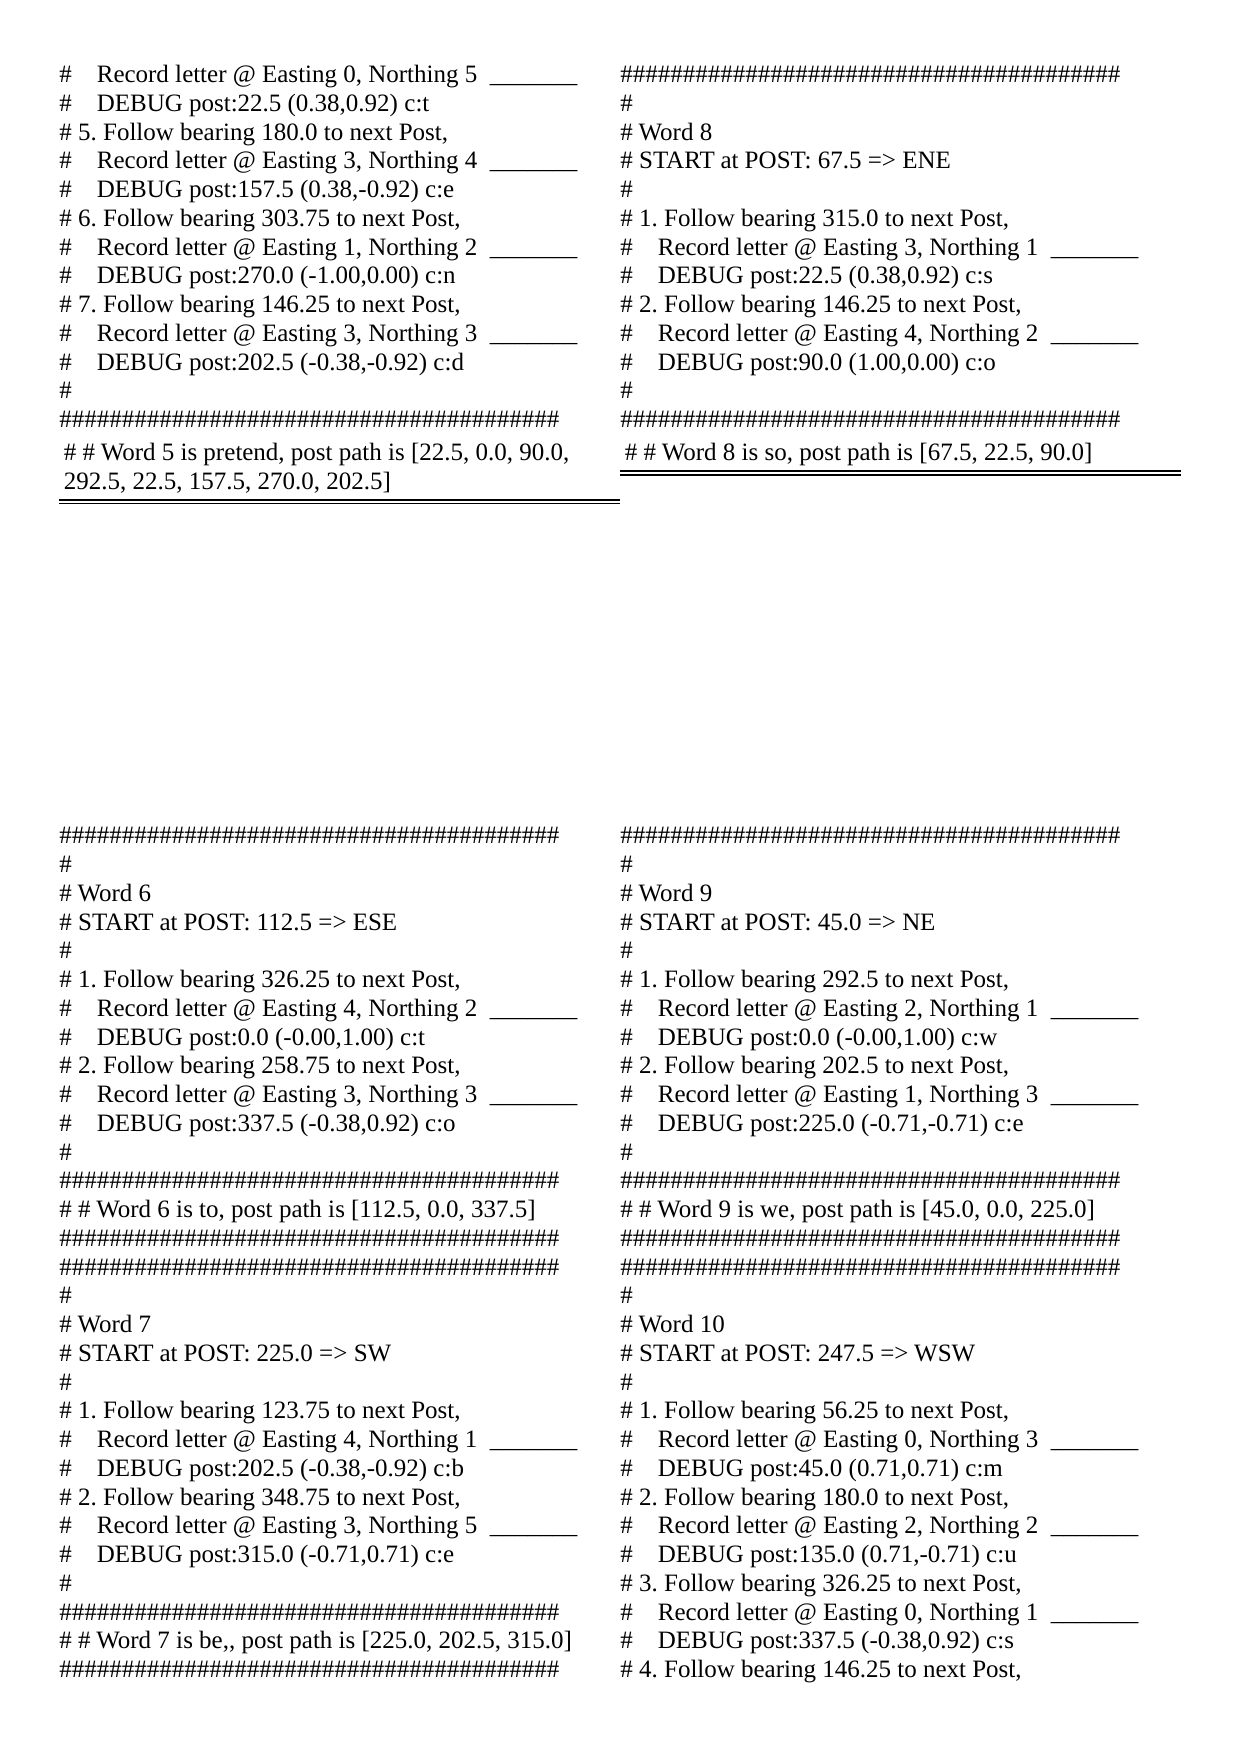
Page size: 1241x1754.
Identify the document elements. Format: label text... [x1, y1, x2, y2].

text # Word 8 [620, 117, 1181, 145]
text ######################################## [59, 821, 620, 849]
text # Record letter @ Easting 4, Northing 1 _______ [59, 1424, 620, 1453]
text # START at POST: 45.0 => NE [620, 907, 1181, 936]
text # DEBUG post:0.0 (-0.00,1.00) c:w [620, 1022, 1181, 1051]
text # Record letter @ Easting 4, Northing 2 _______ [620, 318, 1181, 347]
text # # Word 9 is we, post path is [45.0, 0.0, 225.0] [620, 1194, 1181, 1223]
text # Record letter @ Easting 3, Northing 5 _______ [59, 1511, 620, 1539]
text # 4. Follow bearing 146.25 to next Post, [620, 1654, 1181, 1683]
text # DEBUG post:270.0 (-1.00,0.00) c:n [59, 260, 620, 289]
text # Record letter @ Easting 1, Northing 3 _______ [620, 1079, 1181, 1108]
text # 2. Follow bearing 180.0 to next Post, [620, 1482, 1181, 1511]
text # [620, 1137, 1181, 1166]
text # 5. Follow bearing 180.0 to next Post, [59, 117, 620, 145]
text # [59, 375, 620, 404]
text # # Word 5 is pretend, post path is [22.5, 0.0, 90.0, 292.5, 22.5, 157.5, 270.0, 202.5] [59, 433, 620, 499]
text # DEBUG post:202.5 (-0.38,-0.92) c:b [59, 1453, 620, 1482]
text # # Word 7 is be,, post path is [225.0, 202.5, 315.0] [59, 1626, 620, 1654]
text ######################################## [620, 821, 1181, 849]
text # [620, 1367, 1181, 1396]
text # 2. Follow bearing 146.25 to next Post, [620, 289, 1181, 318]
text # Record letter @ Easting 3, Northing 1 _______ [620, 232, 1181, 260]
text # Record letter @ Easting 4, Northing 2 _______ [59, 993, 620, 1022]
text # DEBUG post:22.5 (0.38,0.92) c:t [59, 88, 620, 117]
text # Record letter @ Easting 3, Northing 3 _______ [59, 1079, 620, 1108]
text # 6. Follow bearing 303.75 to next Post, [59, 203, 620, 232]
text # Record letter @ Easting 3, Northing 3 _______ [59, 318, 620, 347]
text # START at POST: 225.0 => SW [59, 1338, 620, 1367]
text # 2. Follow bearing 348.75 to next Post, [59, 1482, 620, 1511]
text # DEBUG post:135.0 (0.71,-0.71) c:u [620, 1539, 1181, 1568]
text # [59, 849, 620, 878]
text # 1. Follow bearing 315.0 to next Post, [620, 203, 1181, 232]
text # [620, 174, 1181, 203]
text ######################################## [59, 1252, 620, 1281]
text ######################################## [620, 404, 1181, 433]
text # DEBUG post:315.0 (-0.71,0.71) c:e [59, 1539, 620, 1568]
text # [620, 849, 1181, 878]
text # 1. Follow bearing 56.25 to next Post, [620, 1396, 1181, 1424]
text # START at POST: 67.5 => ENE [620, 145, 1181, 174]
text # START at POST: 247.5 => WSW [620, 1338, 1181, 1367]
text # DEBUG post:22.5 (0.38,0.92) c:s [620, 260, 1181, 289]
text # START at POST: 112.5 => ESE [59, 907, 620, 936]
text # 2. Follow bearing 202.5 to next Post, [620, 1051, 1181, 1079]
text # DEBUG post:45.0 (0.71,0.71) c:m [620, 1453, 1181, 1482]
text # Word 7 [59, 1309, 620, 1338]
text ######################################## [59, 1166, 620, 1194]
text # DEBUG post:225.0 (-0.71,-0.71) c:e [620, 1108, 1181, 1137]
text # [620, 936, 1181, 964]
text # Word 9 [620, 878, 1181, 907]
text # DEBUG post:157.5 (0.38,-0.92) c:e [59, 174, 620, 203]
text # [59, 936, 620, 964]
text # # Word 6 is to, post path is [112.5, 0.0, 337.5] [59, 1194, 620, 1223]
text # 1. Follow bearing 326.25 to next Post, [59, 964, 620, 993]
text # [59, 1367, 620, 1396]
text # Record letter @ Easting 0, Northing 5 _______ [59, 59, 620, 88]
text # DEBUG post:90.0 (1.00,0.00) c:o [620, 347, 1181, 375]
text # [59, 1137, 620, 1166]
text # Word 10 [620, 1309, 1181, 1338]
text # 3. Follow bearing 326.25 to next Post, [620, 1568, 1181, 1597]
text # DEBUG post:337.5 (-0.38,0.92) c:s [620, 1626, 1181, 1654]
text ######################################## [59, 1654, 620, 1683]
text # DEBUG post:337.5 (-0.38,0.92) c:o [59, 1108, 620, 1137]
text # Word 6 [59, 878, 620, 907]
text ######################################## [620, 1252, 1181, 1281]
text # 2. Follow bearing 258.75 to next Post, [59, 1051, 620, 1079]
text # 1. Follow bearing 292.5 to next Post, [620, 964, 1181, 993]
text # [59, 1281, 620, 1309]
text # DEBUG post:202.5 (-0.38,-0.92) c:d [59, 347, 620, 375]
text # [59, 1568, 620, 1597]
text # [620, 1281, 1181, 1309]
text # Record letter @ Easting 3, Northing 4 _______ [59, 145, 620, 174]
text # DEBUG post:0.0 (-0.00,1.00) c:t [59, 1022, 620, 1051]
text # [620, 375, 1181, 404]
text ######################################## [59, 404, 620, 433]
text # Record letter @ Easting 0, Northing 1 _______ [620, 1597, 1181, 1626]
text ######################################## [59, 1223, 620, 1252]
text # Record letter @ Easting 1, Northing 2 _______ [59, 232, 620, 260]
text # [620, 88, 1181, 117]
text # # Word 8 is so, post path is [67.5, 22.5, 90.0] [620, 433, 1181, 470]
text # 7. Follow bearing 146.25 to next Post, [59, 289, 620, 318]
text # Record letter @ Easting 2, Northing 2 _______ [620, 1511, 1181, 1539]
text ######################################## [59, 1597, 620, 1626]
text ######################################## [620, 1223, 1181, 1252]
text ######################################## [620, 59, 1181, 88]
text # Record letter @ Easting 2, Northing 1 _______ [620, 993, 1181, 1022]
text # 1. Follow bearing 123.75 to next Post, [59, 1396, 620, 1424]
text ######################################## [620, 1166, 1181, 1194]
text # Record letter @ Easting 0, Northing 3 _______ [620, 1424, 1181, 1453]
